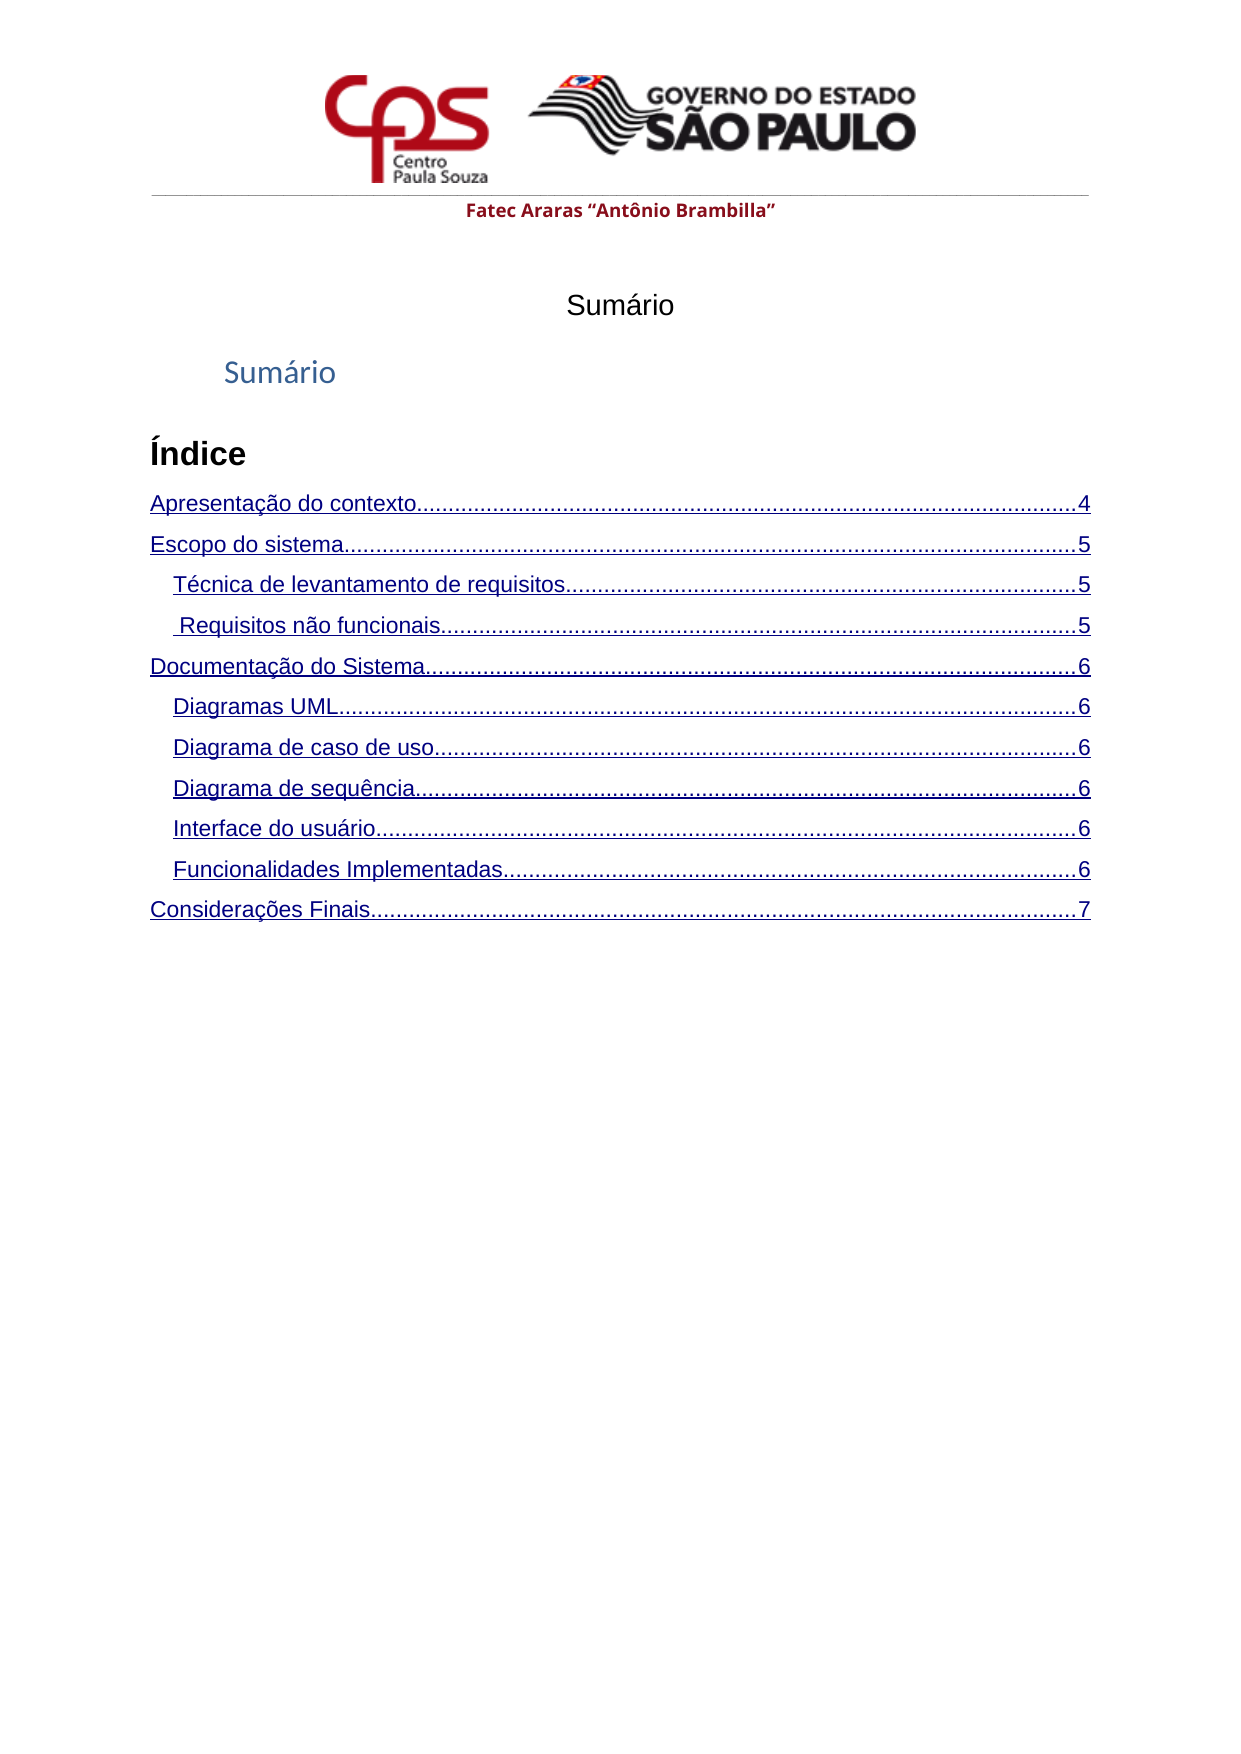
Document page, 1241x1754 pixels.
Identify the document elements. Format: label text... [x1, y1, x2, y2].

text Documentação do Sistema 6 [150, 653, 1091, 675]
text Apresentação do contexto 4 [150, 490, 1091, 513]
text Interface do usuário 6 [173, 815, 1091, 838]
text Funcionalidades Implementadas 6 [173, 856, 1091, 879]
text Diagramas UML 6 [173, 693, 1091, 716]
text Sumário [224, 351, 1091, 392]
text Técnica de levantamento de requisitos 5 [173, 571, 1091, 594]
text Sumário [150, 288, 1091, 321]
text Requisitos não funcionais 5 [173, 612, 1091, 635]
subtitle Índice [150, 433, 1091, 472]
text Considerações Finais 7 [150, 896, 1091, 919]
text Diagrama de caso de uso 6 [173, 734, 1091, 757]
text Escopo do sistema 5 [150, 531, 1091, 554]
text Diagrama de sequência 6 [173, 774, 1091, 797]
